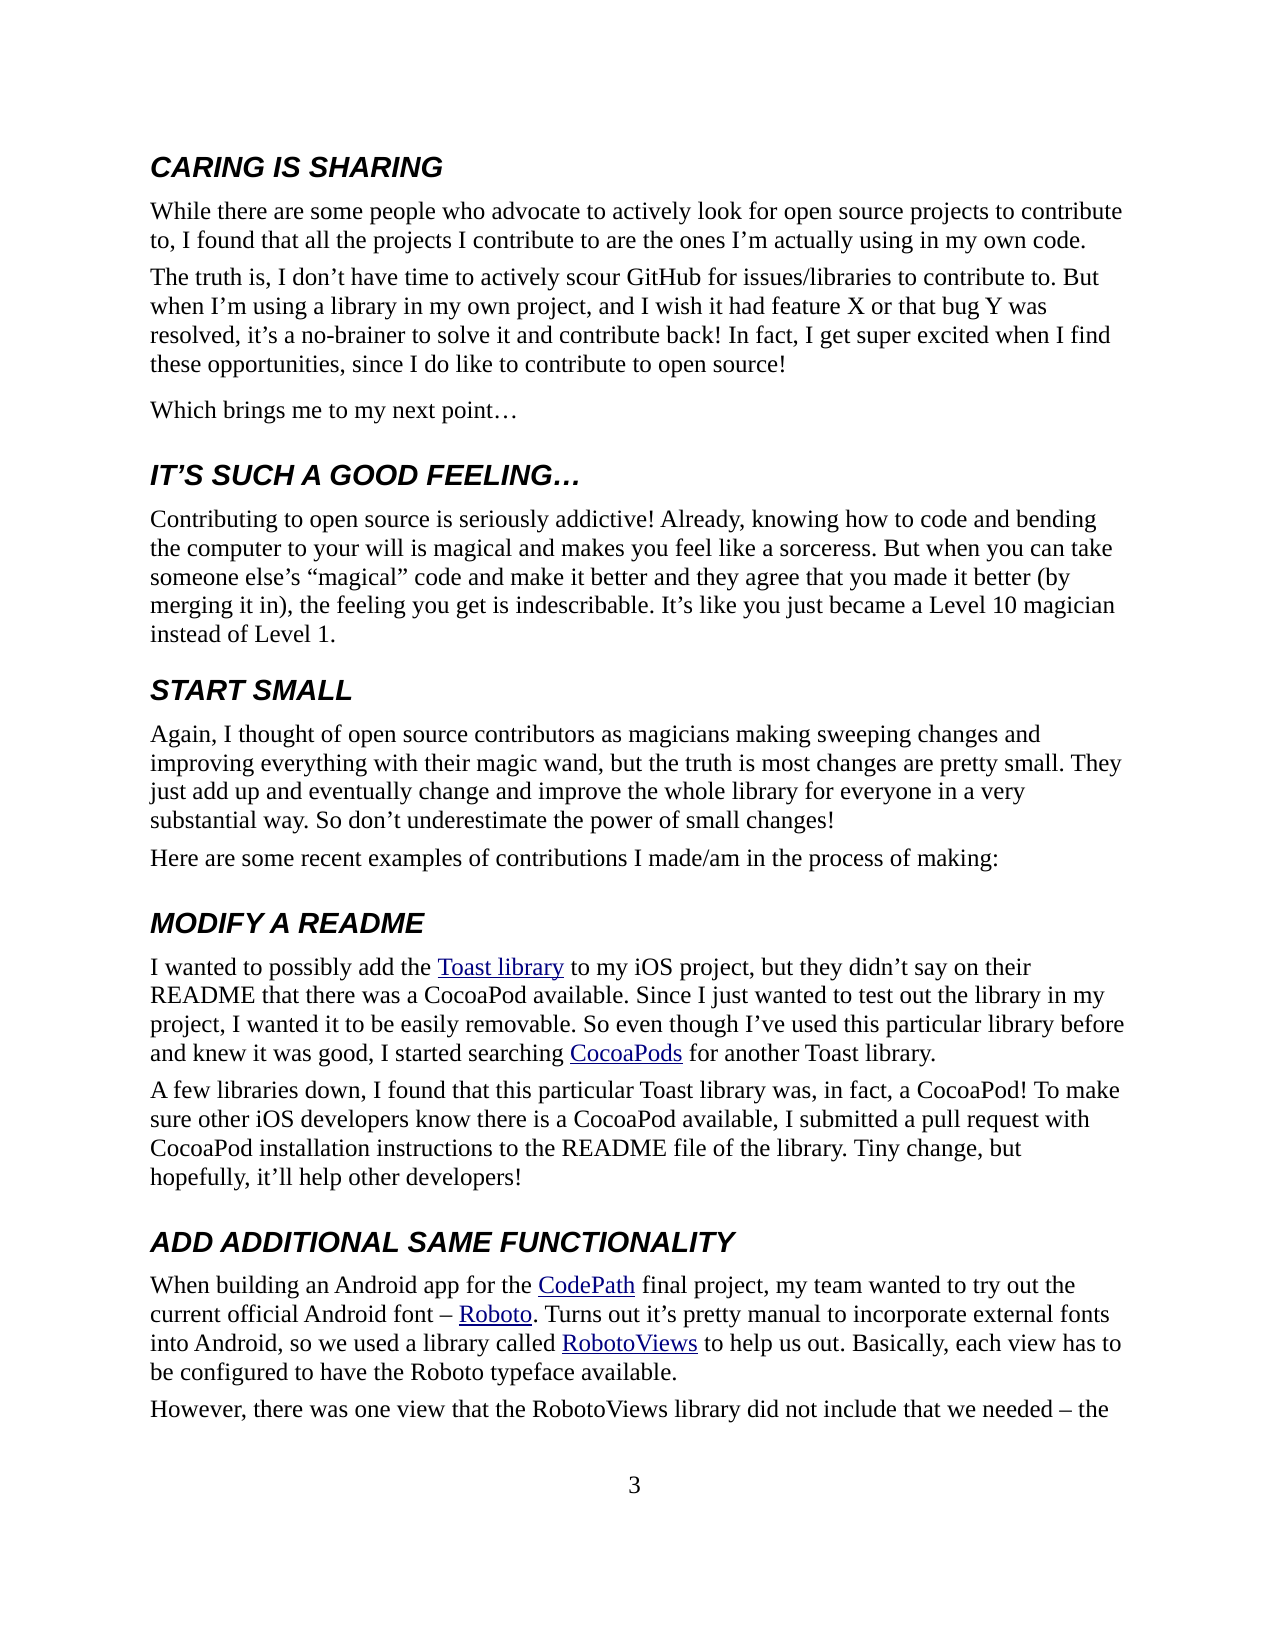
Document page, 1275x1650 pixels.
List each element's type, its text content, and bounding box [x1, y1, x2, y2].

subtitle ADD ADDITIONAL SAME FUNCTIONALITY [150, 1224, 1125, 1258]
text While there are some people who advocate to actively look for open source projects to contribute to, I found that all the projects I contribute to are the ones I’m actually using in my own code. [150, 196, 1125, 253]
text A few libraries down, I found that this particular Toast library was, in fact, a CocoaPod! To make sure other iOS developers know there is a CocoaPod available, I submitted a pull request with CocoaPod installation instructions to the README file of the library. Tiny change, but hopefully, it’ll help other developers! [150, 1076, 1125, 1191]
subtitle MODIFY A README [150, 906, 1125, 939]
text Contributing to open source is seriously addictive! Already, knowing how to code and bending the computer to your will is magical and makes you feel like a sorceress. But when you can take someone else’s “magical” code and make it better and they agree that you made it better (by merging it in), the feeling you get is indescribable. It’s like you just became a Level 10 magician instead of Level 1. [150, 504, 1125, 648]
subtitle CARING IS SHARING [150, 150, 1125, 183]
text I wanted to possibly add the Toast library to my iOS project, but they didn’t say on their README that there was a CocoaPod available. Since I just wanted to test out the library in my project, I wanted it to be easily removable. So even though I’ve used this particular library before and knew it was good, I started searching CocoaPods for another Toast library. [150, 952, 1125, 1067]
text Which brings me to my next point… [150, 395, 1125, 424]
subtitle START SMALL [150, 673, 1125, 706]
text When building an Android app for the CodePath final project, my team wanted to try out the current official Android font – Roboto. Turns out it’s pretty manual to incorporate external fonts into Android, so we used a library called RobotoViews to help us out. Basically, each view has to be configured to have the Roboto typeface available. [150, 1271, 1125, 1386]
text The truth is, I don’t have time to actively scour GitHub for issues/libraries to contribute to. But when I’m using a library in my own project, and I wish it had feature X or that bug Y was resolved, it’s a no-brainer to solve it and contribute back! In fact, I get super excited when I find these opportunities, since I do like to contribute to open source! [150, 262, 1125, 377]
text Here are some recent examples of contributions I made/am in the process of making: [150, 843, 1125, 872]
text Again, I thought of open source contributors as magicians making sweeping changes and improving everything with their magic wand, but the truth is most changes are pretty small. They just add up and eventually change and improve the whole library for everyone in a very substantial way. So don’t underestimate the power of small changes! [150, 719, 1125, 834]
subtitle IT’S SUCH A GOOD FEELING… [150, 458, 1125, 492]
text However, there was one view that the RobotoViews library did not include that we needed – the [150, 1394, 1125, 1423]
